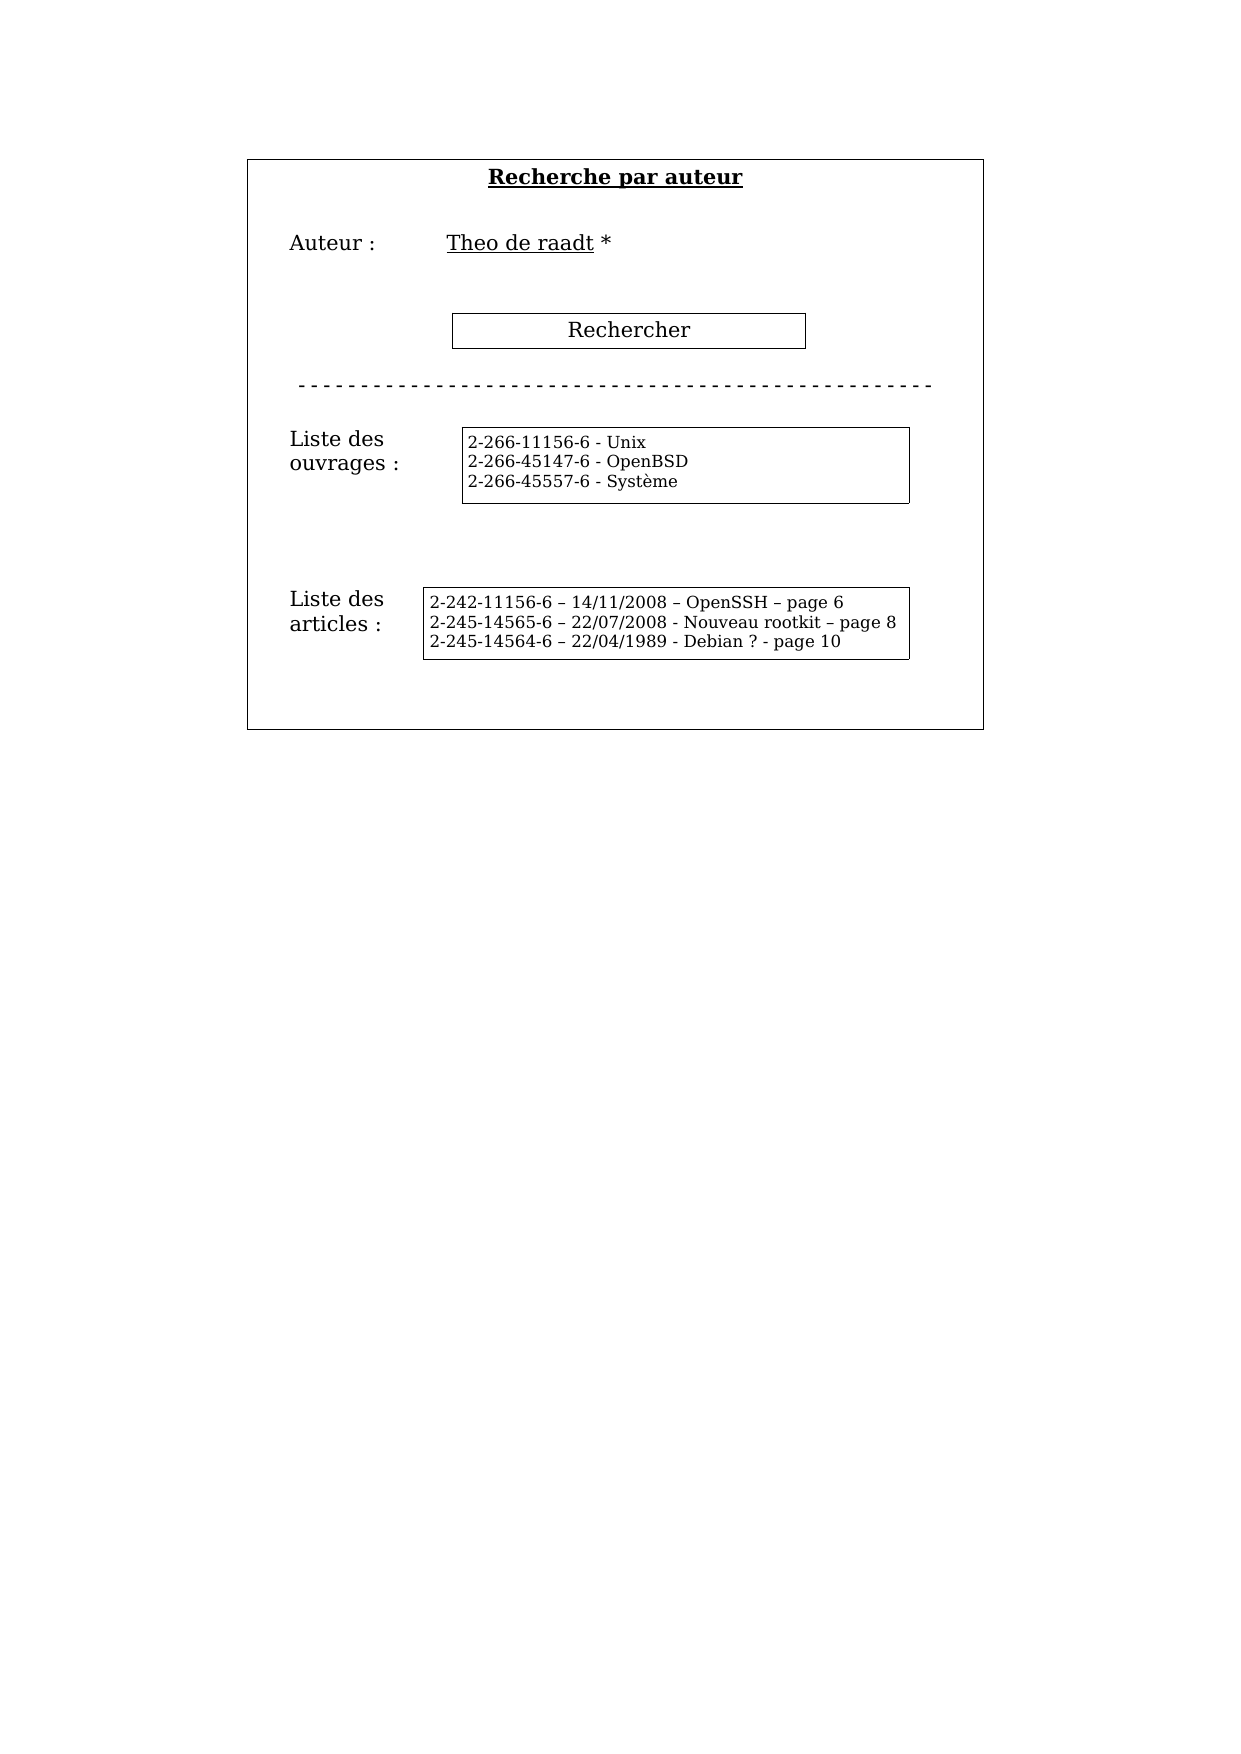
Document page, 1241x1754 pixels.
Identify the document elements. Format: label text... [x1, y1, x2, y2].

table_header Theo de raadt * [441, 225, 912, 288]
table_header Liste des ouvrages : [284, 421, 441, 533]
table_header [421, 582, 909, 689]
table_header Rechercher [453, 314, 805, 348]
table_cell --------------------------------------------------- [248, 195, 983, 729]
table_header Recherche par auteur [248, 160, 983, 195]
table_header 2-242-11156-6 – 14/11/2008 – OpenSSH – page 6 2-245-14565-6 – 22/07/2008 - Nouveau rootkit – page 8 2-245-14564-6 – 22/04/1989 - Debian ? - page 10 [424, 588, 909, 659]
table_header 2-266-11156-6 - Unix 2-266-45147-6 - OpenBSD 2-266-45557-6 - Système [463, 428, 909, 503]
table_header [441, 421, 909, 533]
table_header Liste des articles : [284, 582, 421, 689]
table_header Auteur : [284, 225, 441, 288]
